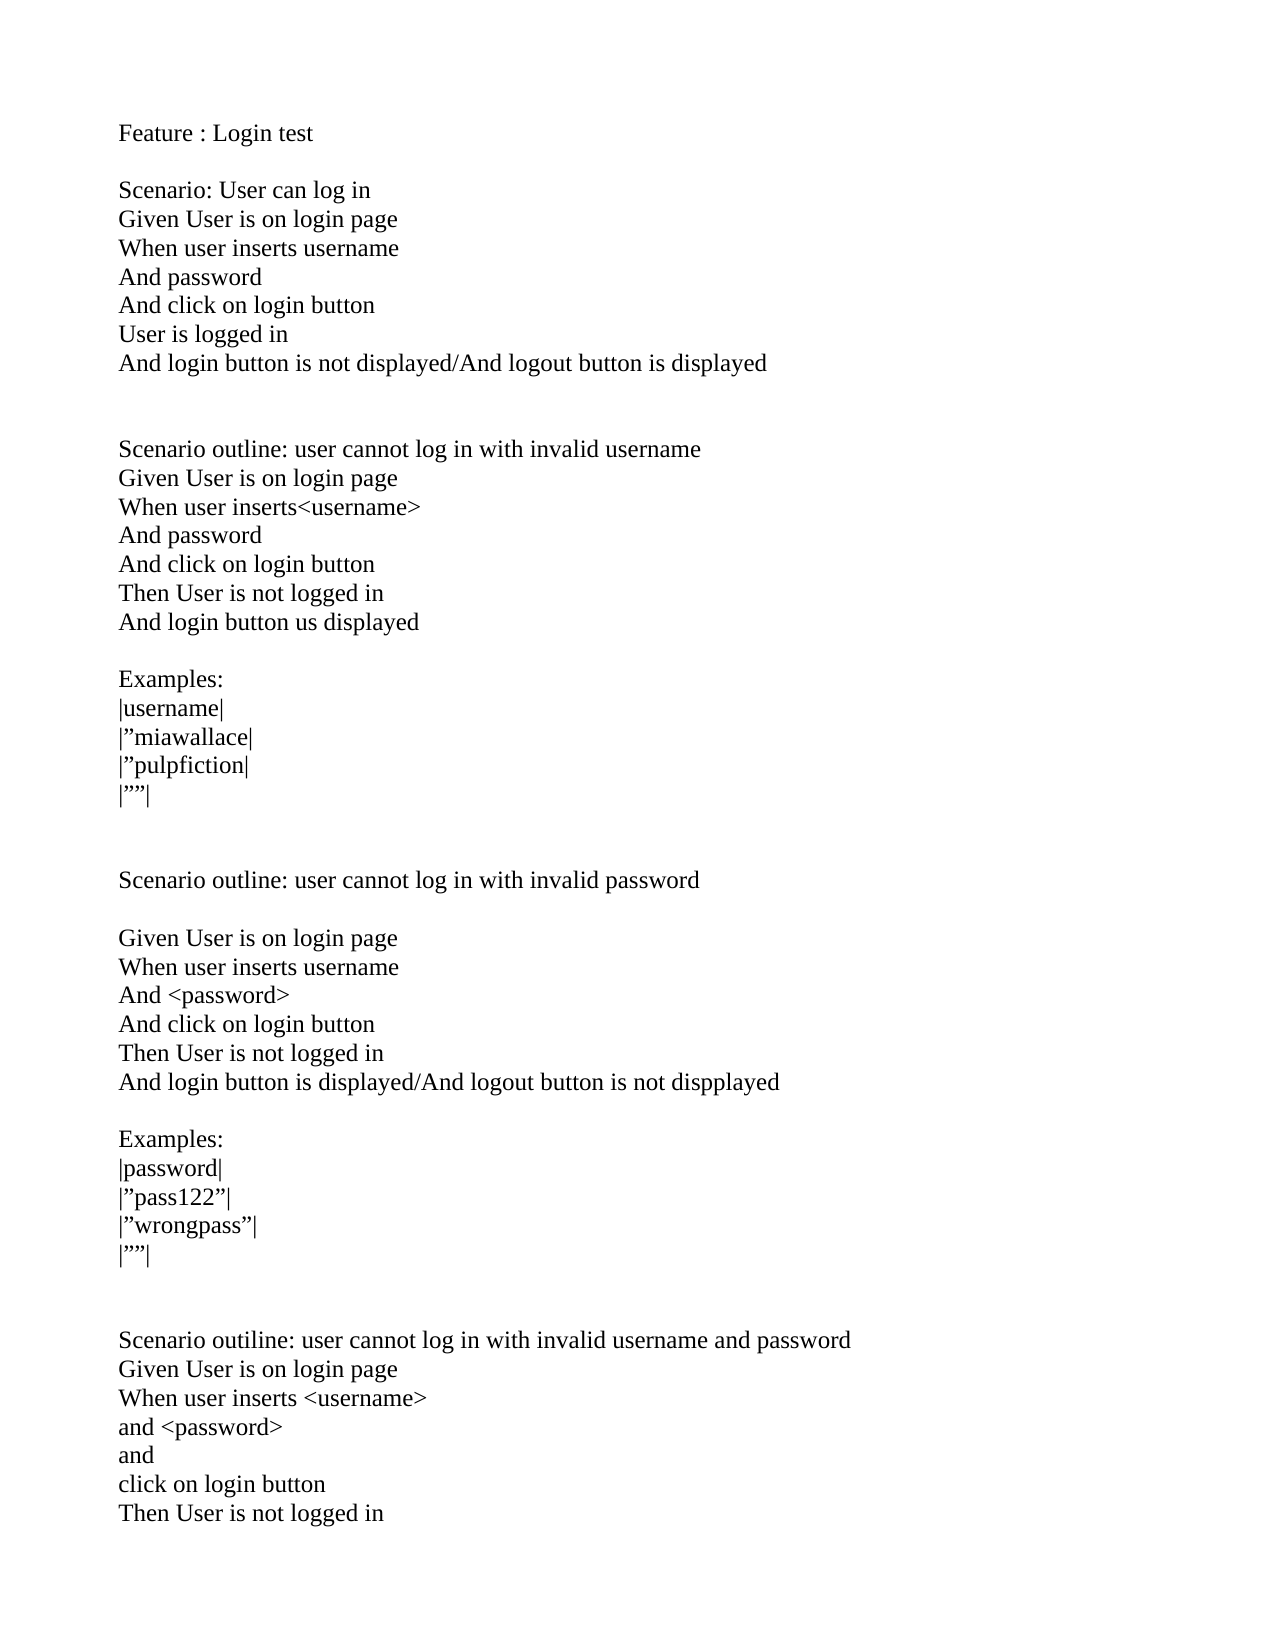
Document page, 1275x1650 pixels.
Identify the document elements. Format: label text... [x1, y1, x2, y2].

text When user inserts<username> [118, 492, 1157, 521]
text And login button is displayed/And logout button is not dispplayed [118, 1067, 1157, 1096]
text Given User is on login page [118, 923, 1157, 952]
text When user inserts username [118, 952, 1157, 981]
text When user inserts <username> [118, 1383, 1157, 1412]
text Scenario: User can log in [118, 176, 1157, 204]
text Scenario outline: user cannot log in with invalid username [118, 434, 1157, 463]
text And password [118, 262, 1157, 291]
text Scenario outiline: user cannot log in with invalid username and password [118, 1326, 1157, 1354]
text |password| [118, 1153, 1157, 1182]
text |””| [118, 1239, 1157, 1268]
text User is logged in [118, 319, 1157, 348]
text And click on login button [118, 549, 1157, 578]
text |username| [118, 693, 1157, 722]
text Feature : Login test [118, 118, 1157, 147]
text |”pulpfiction| [118, 751, 1157, 779]
text Given User is on login page [118, 463, 1157, 492]
text click on login button [118, 1469, 1157, 1498]
text Then User is not logged in [118, 578, 1157, 607]
text Given User is on login page [118, 204, 1157, 233]
text And login button us displayed [118, 607, 1157, 636]
text Then User is not logged in [118, 1038, 1157, 1067]
text Scenario outline: user cannot log in with invalid password [118, 866, 1157, 894]
text and <password> [118, 1412, 1157, 1441]
text and [118, 1441, 1157, 1469]
text |”wrongpass”| [118, 1211, 1157, 1239]
text And login button is not displayed/And logout button is displayed [118, 348, 1157, 377]
text And password [118, 521, 1157, 549]
text Then User is not logged in [118, 1498, 1157, 1527]
text Examples: [118, 664, 1157, 693]
text Examples: [118, 1124, 1157, 1153]
text And <password> [118, 981, 1157, 1009]
text And click on login button [118, 291, 1157, 319]
text And click on login button [118, 1009, 1157, 1038]
text |””| [118, 779, 1157, 808]
text |”pass122”| [118, 1182, 1157, 1211]
text When user inserts username [118, 233, 1157, 262]
text Given User is on login page [118, 1354, 1157, 1383]
text |”miawallace| [118, 722, 1157, 751]
